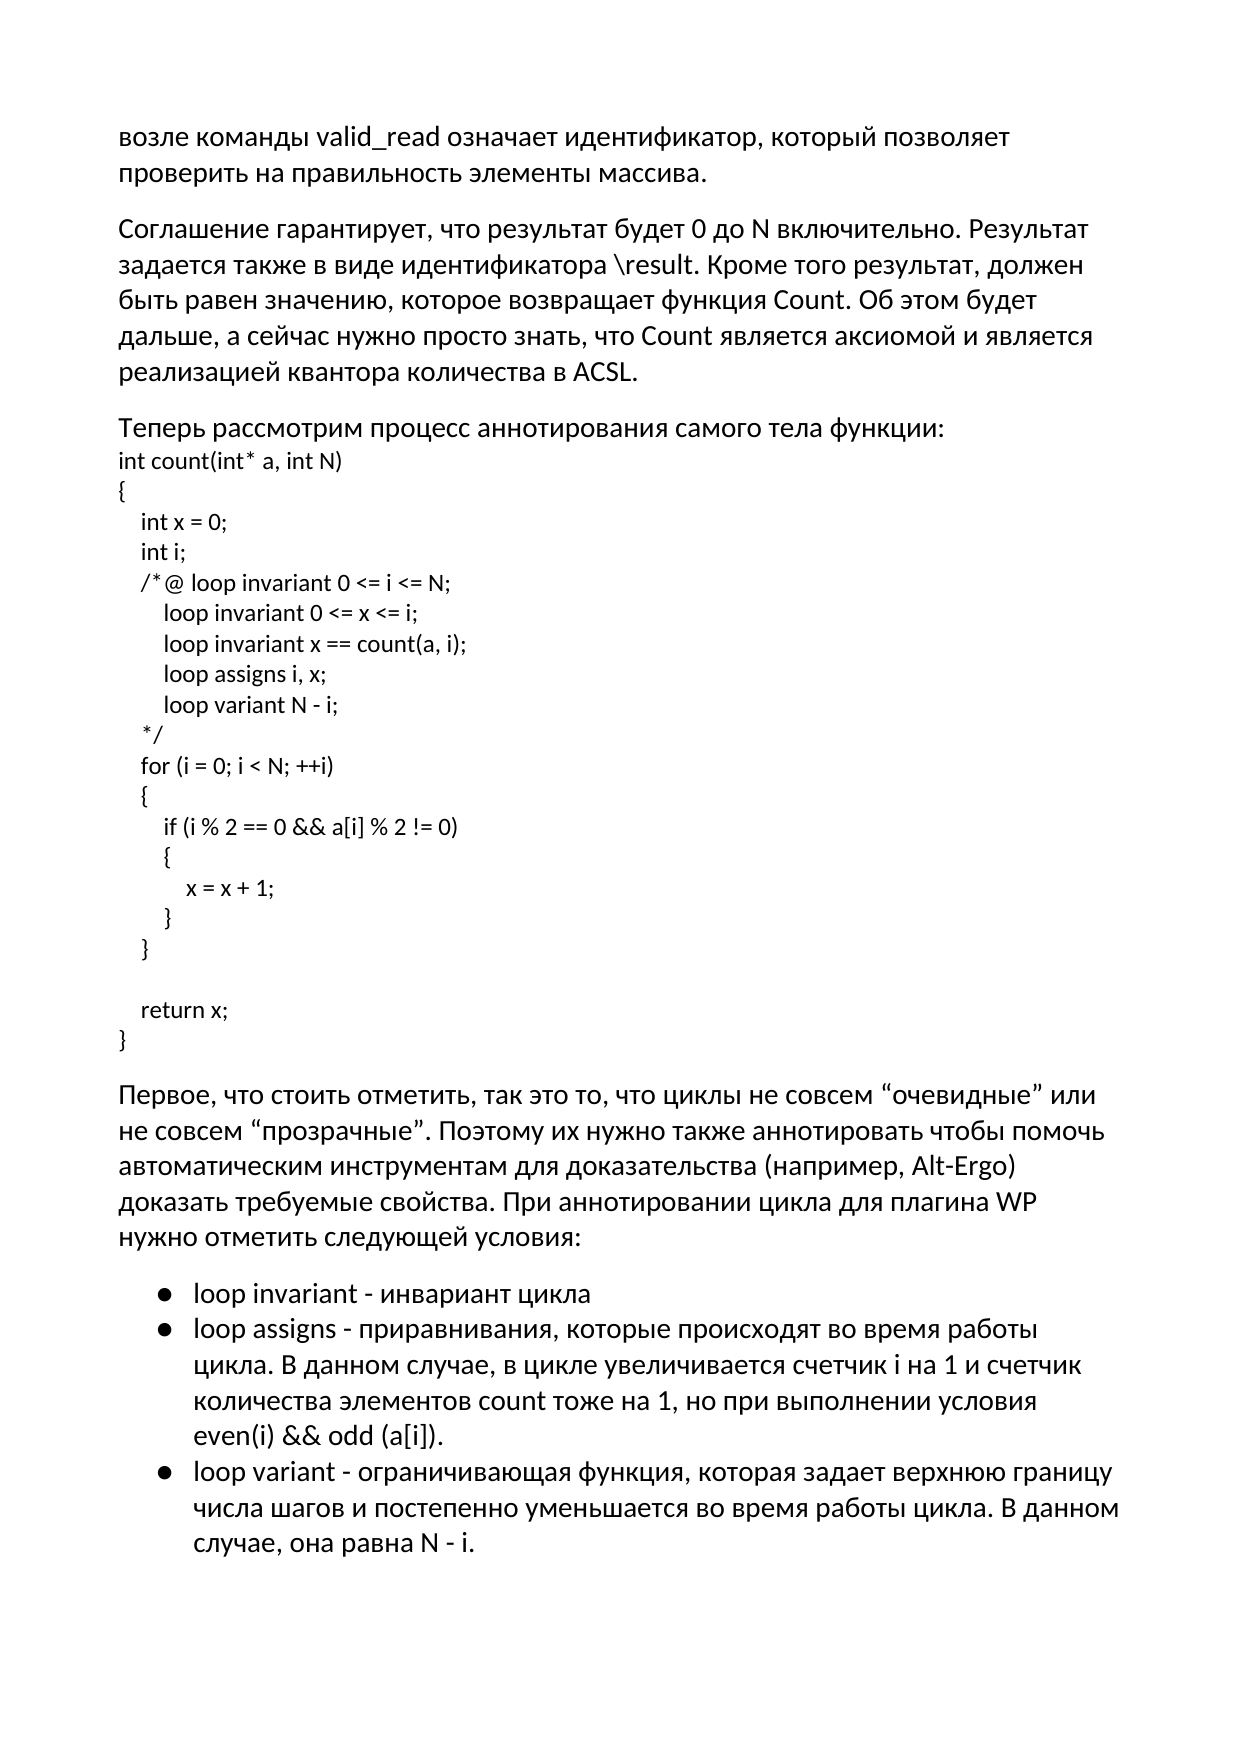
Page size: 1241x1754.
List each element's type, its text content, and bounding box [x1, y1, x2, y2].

text int x = 0; [118, 506, 1122, 536]
text int count(int* a, int N) [118, 445, 1122, 475]
text x = x + 1; [118, 872, 1122, 903]
text loop variant N - i; [118, 689, 1122, 719]
text loop invariant 0 <= x <= i; [118, 597, 1122, 628]
text Теперь рассмотрим процесс аннотирования самого тела функции: [118, 409, 1122, 445]
text } [118, 933, 1122, 964]
text { [118, 842, 1122, 872]
text loop assigns i, x; [118, 658, 1122, 689]
text Соглашение гарантирует, что результат будет 0 до N включительно. Результат задается также в виде идентификатора \result. Кроме того результат, должен быть равен значению, которое возвращает функция Count. Об этом будет дальше, а сейчас нужно просто знать, что Count является аксиомой и является реализацией квантора количества в ACSL. [118, 210, 1122, 388]
text */ [118, 719, 1122, 750]
text /*@ loop invariant 0 <= i <= N; [118, 567, 1122, 597]
text int i; [118, 536, 1122, 567]
list loop invariant - инвариант цикла [156, 1275, 1122, 1311]
text } [118, 1025, 1122, 1055]
text return x; [118, 994, 1122, 1025]
list loop variant - ограничивающая функция, которая задает верхнюю границу числа шагов и постепенно уменьшается во время работы цикла. В данном случае, она равна N - i. [156, 1453, 1122, 1560]
text возле команды valid_read означает идентификатор, который позволяет проверить на правильность элементы массива. [118, 118, 1122, 189]
text for (i = 0; i < N; ++i) [118, 750, 1122, 781]
text if (i % 2 == 0 && a[i] % 2 != 0) [118, 811, 1122, 842]
text Первое, что стоить отметить, так это то, что циклы не совсем “очевидные” или не совсем “прозрачные”. Поэтому их нужно также аннотировать чтобы помочь автоматическим инструментам для доказательства (например, Alt-Ergo) доказать требуемые свойства. При аннотировании цикла для плагина WP нужно отметить следующей условия: [118, 1076, 1122, 1254]
text loop invariant x == count(a, i); [118, 628, 1122, 658]
text } [118, 903, 1122, 933]
list loop assigns - приравнивания, которые происходят во время работы цикла. В данном случае, в цикле увеличивается счетчик i на 1 и счетчик количества элементов count тоже на 1, но при выполнении условия even(i) && odd (a[i]). [156, 1311, 1122, 1453]
text { [118, 781, 1122, 811]
text { [118, 475, 1122, 506]
